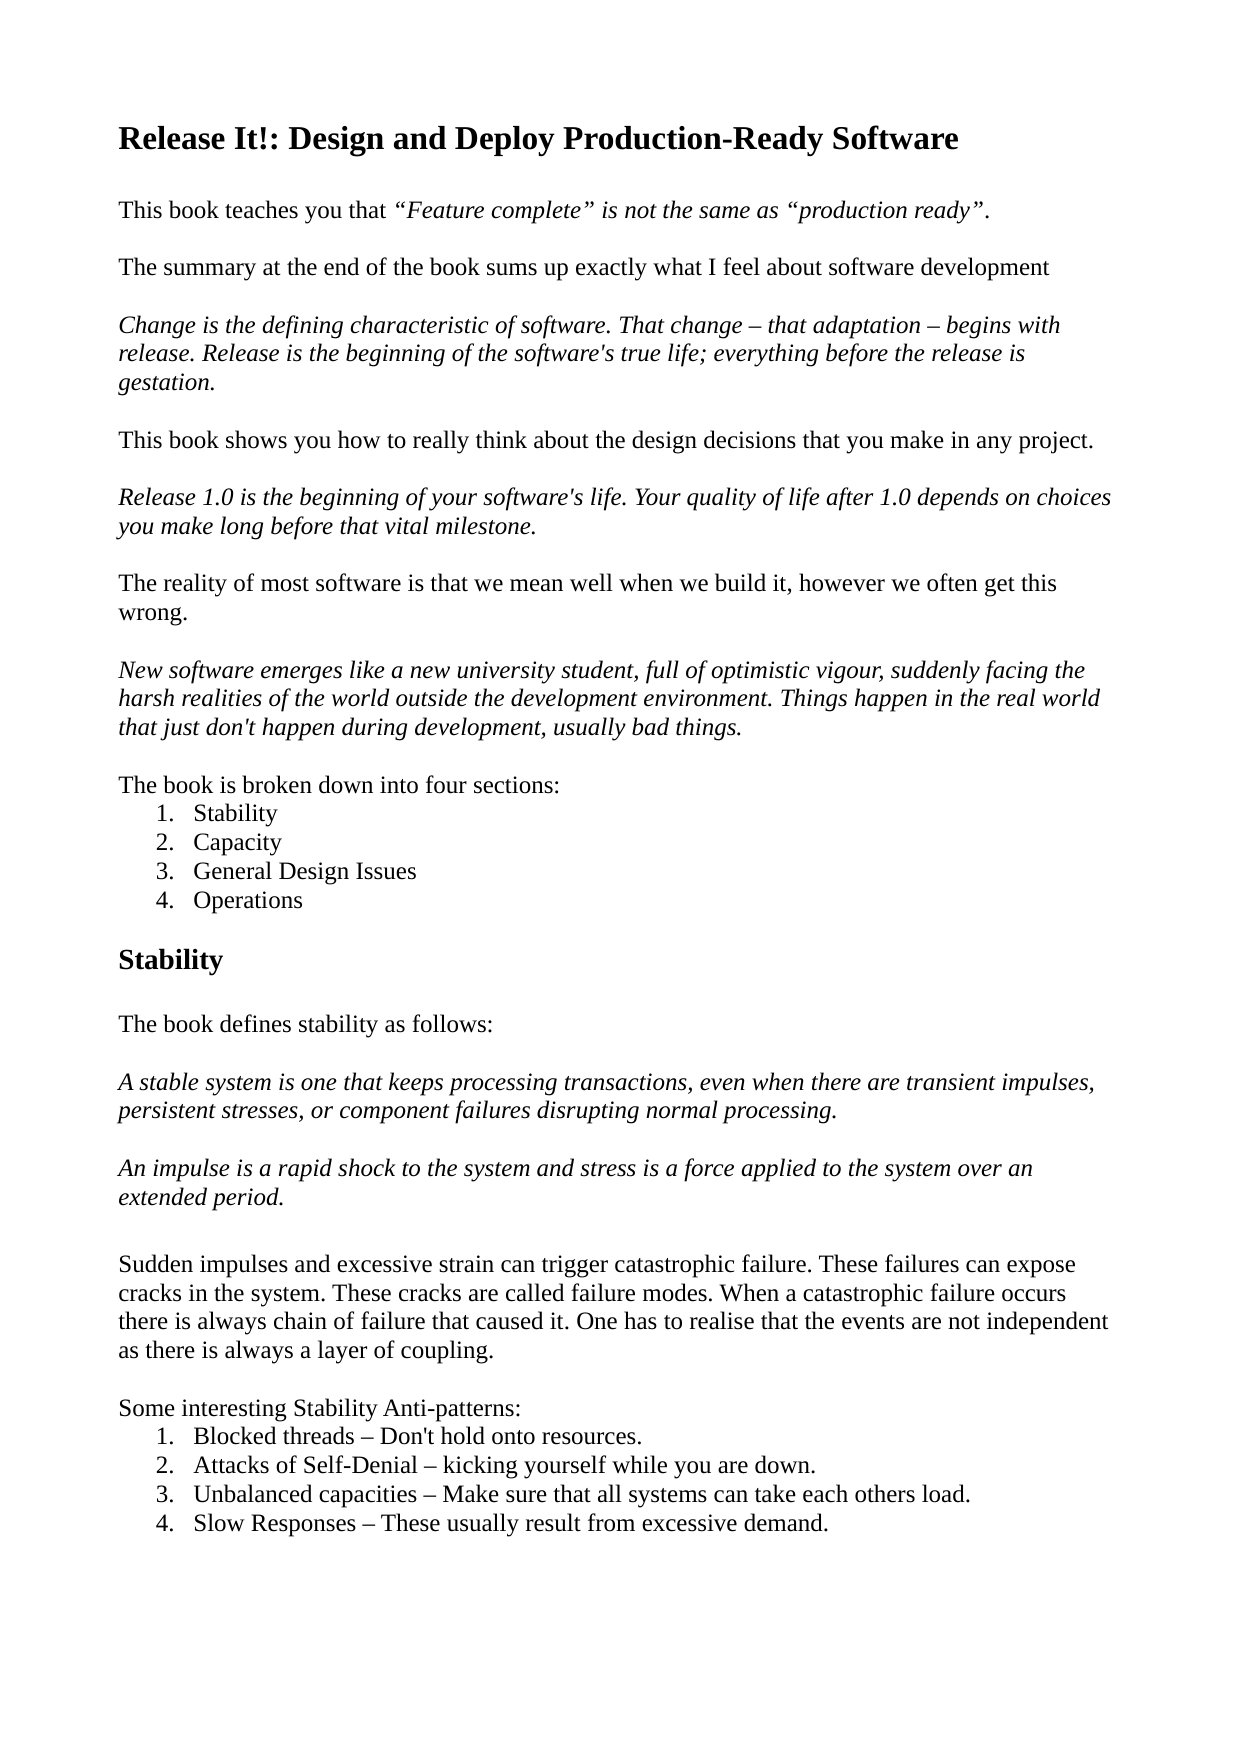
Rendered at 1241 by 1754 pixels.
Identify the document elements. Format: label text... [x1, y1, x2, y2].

text Some interesting Stability Anti-patterns: [118, 1393, 1122, 1421]
text Sudden impulses and excessive strain can trigger catastrophic failure. These failures can expose cracks in the system. These cracks are called failure modes. When a catastrophic failure occurs there is always chain of failure that caused it. One has to realise that the events are not independent as there is always a layer of coupling. [118, 1249, 1122, 1364]
text Stability [118, 942, 1122, 976]
text An impulse is a rapid shock to the system and stress is a force applied to the system over an extended period. [118, 1153, 1122, 1211]
text The reality of most software is that we mean well when we build it, however we often get this wrong. [118, 568, 1122, 626]
list General Design Issues [156, 856, 1122, 885]
text Release It!: Design and Deploy Production-Ready Software [118, 118, 1122, 156]
text The book is broken down into four sections: [118, 770, 1122, 798]
text The book defines stability as follows: [118, 1009, 1122, 1038]
text A stable system is one that keeps processing transactions, even when there are transient impulses, persistent stresses, or component failures disrupting normal processing. [118, 1067, 1122, 1124]
text Release 1.0 is the beginning of your software's life. Your quality of life after 1.0 depends on choices you make long before that vital milestone. [118, 482, 1122, 540]
text This book teaches you that “Feature complete” is not the same as “production ready”. [118, 195, 1122, 223]
list Attacks of Self-Denial – kicking yourself while you are down. [156, 1450, 1122, 1479]
list Stability [156, 798, 1122, 827]
text Change is the defining characteristic of software. That change – that adaptation – begins with release. Release is the beginning of the software's true life; everything before the release is gestation. [118, 310, 1122, 396]
list Capacity [156, 827, 1122, 856]
list Unbalanced capacities – Make sure that all systems can take each others load. [156, 1479, 1122, 1508]
list Operations [156, 885, 1122, 913]
text New software emerges like a new university student, full of optimistic vigour, suddenly facing the harsh realities of the world outside the development environment. Things happen in the real world that just don't happen during development, usually bad things. [118, 655, 1122, 741]
text This book shows you how to really think about the design decisions that you make in any project. [118, 425, 1122, 453]
list Blocked threads – Don't hold onto resources. [156, 1421, 1122, 1450]
text The summary at the end of the book sums up exactly what I feel about software development [118, 252, 1122, 281]
list Slow Responses – These usually result from excessive demand. [156, 1508, 1122, 1536]
